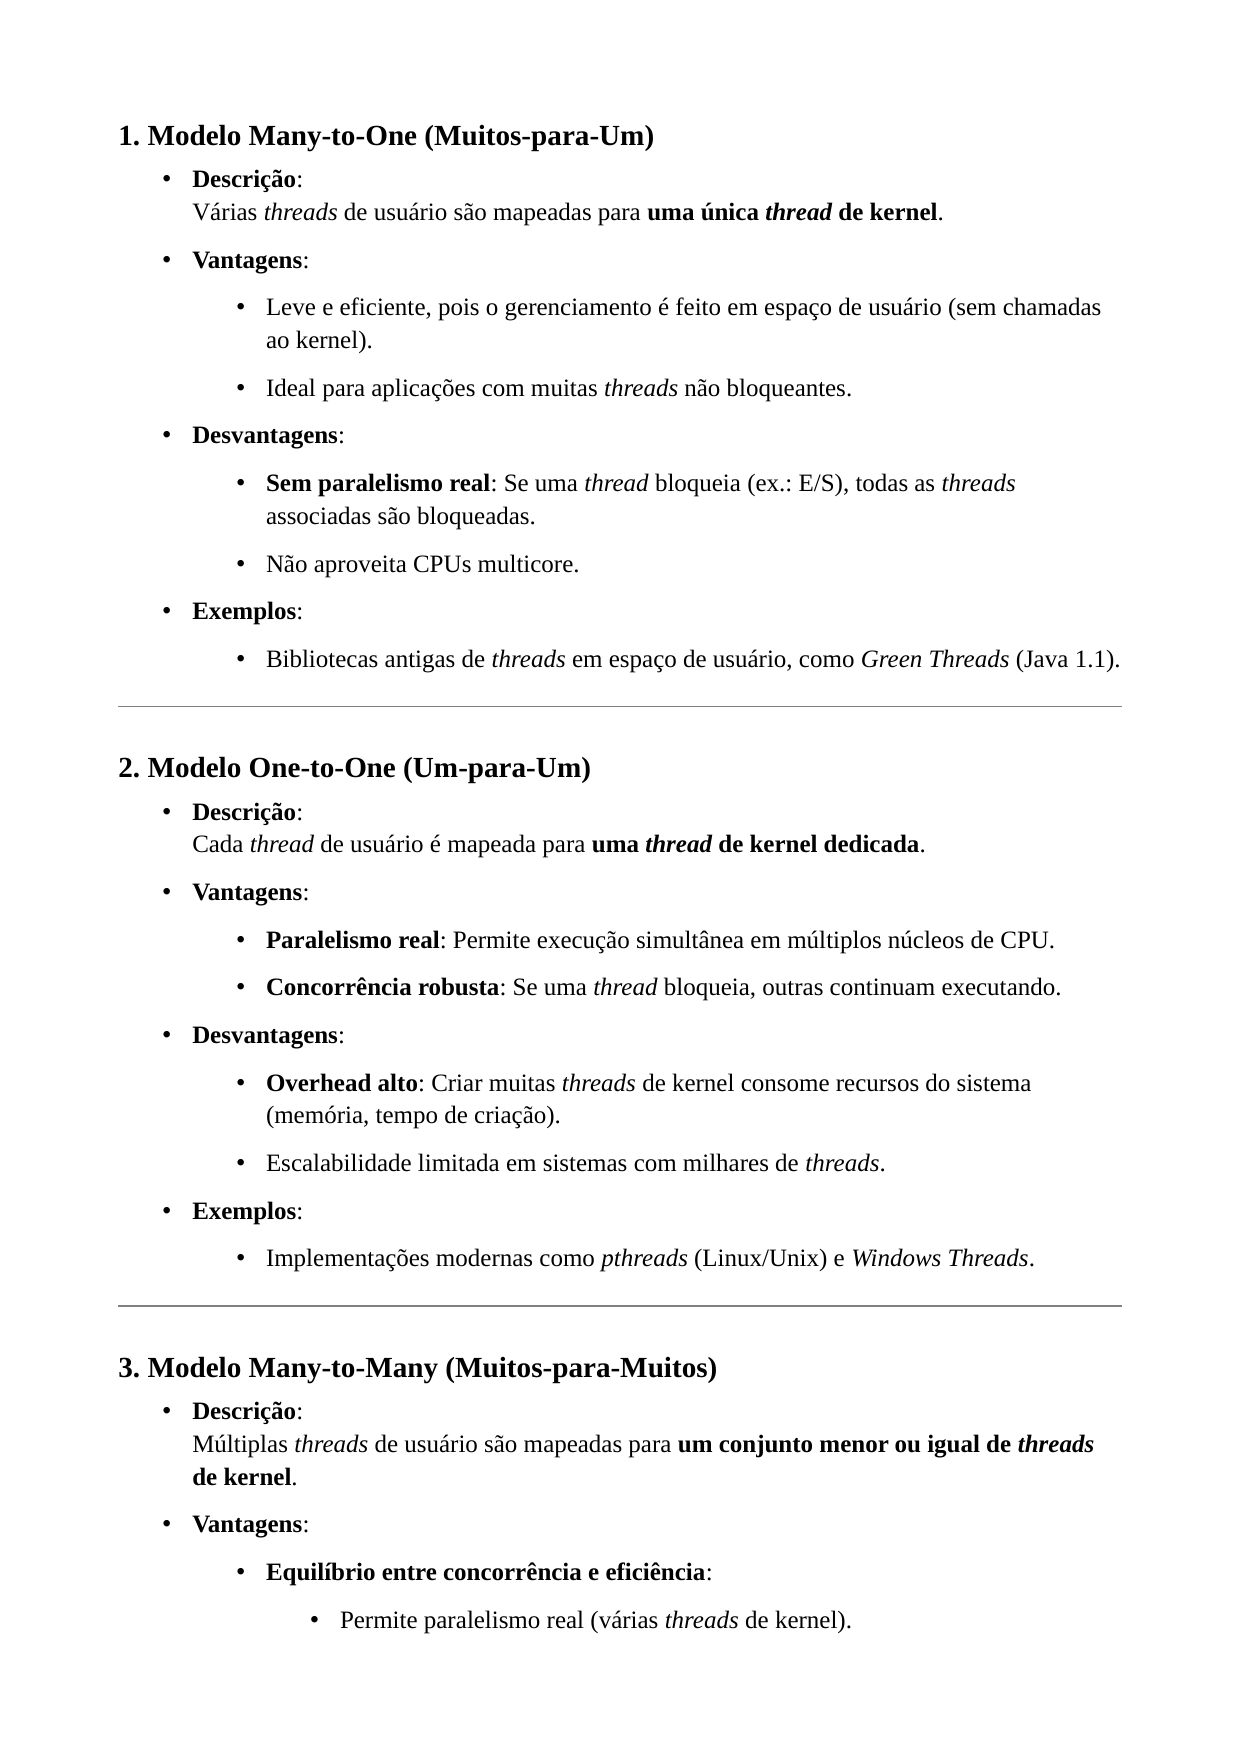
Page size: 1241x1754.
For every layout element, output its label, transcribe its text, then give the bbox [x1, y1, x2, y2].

list Vantagens: [162, 877, 1122, 906]
list Exemplos: [162, 596, 1122, 625]
list Desvantagens: [162, 1020, 1122, 1049]
subtitle 2. Modelo One-to-One (Um-para-Um) [118, 751, 1122, 784]
list Implementações modernas como pthreads (Linux/Unix) e Windows Threads. [236, 1243, 1122, 1272]
list Exemplos: [162, 1196, 1122, 1224]
subtitle 3. Modelo Many-to-Many (Muitos-para-Muitos) [118, 1350, 1122, 1383]
subtitle 1. Modelo Many-to-One (Muitos-para-Um) [118, 118, 1122, 152]
list Não aproveita CPUs multicore. [236, 549, 1122, 578]
list Paralelismo real: Permite execução simultânea em múltiplos núcleos de CPU. [236, 925, 1122, 953]
list Overhead alto: Criar muitas threads de kernel consome recursos do sistema (memória, tempo de criação). [236, 1068, 1122, 1129]
list Sem paralelismo real: Se uma thread bloqueia (ex.: E/S), todas as threads associadas são bloqueadas. [236, 468, 1122, 530]
list Concorrência robusta: Se uma thread bloqueia, outras continuam executando. [236, 972, 1122, 1001]
list Bibliotecas antigas de threads em espaço de usuário, como Green Threads (Java 1.1). [236, 644, 1122, 673]
list Desvantagens: [162, 421, 1122, 449]
list Permite paralelismo real (várias threads de kernel). [310, 1605, 1122, 1633]
list Descrição: Múltiplas threads de usuário são mapeadas para um conjunto menor ou igual de threads de kernel. [162, 1396, 1122, 1491]
list Ideal para aplicações com muitas threads não bloqueantes. [236, 373, 1122, 402]
list Vantagens: [162, 245, 1122, 273]
list Equilíbrio entre concorrência e eficiência: [236, 1557, 1122, 1586]
list Leve e eficiente, pois o gerenciamento é feito em espaço de usuário (sem chamadas ao kernel). [236, 292, 1122, 354]
list Descrição: Várias threads de usuário são mapeadas para uma única thread de kernel. [162, 164, 1122, 226]
list Descrição: Cada thread de usuário é mapeada para uma thread de kernel dedicada. [162, 797, 1122, 858]
list Escalabilidade limitada em sistemas com milhares de threads. [236, 1148, 1122, 1177]
list Vantagens: [162, 1509, 1122, 1538]
